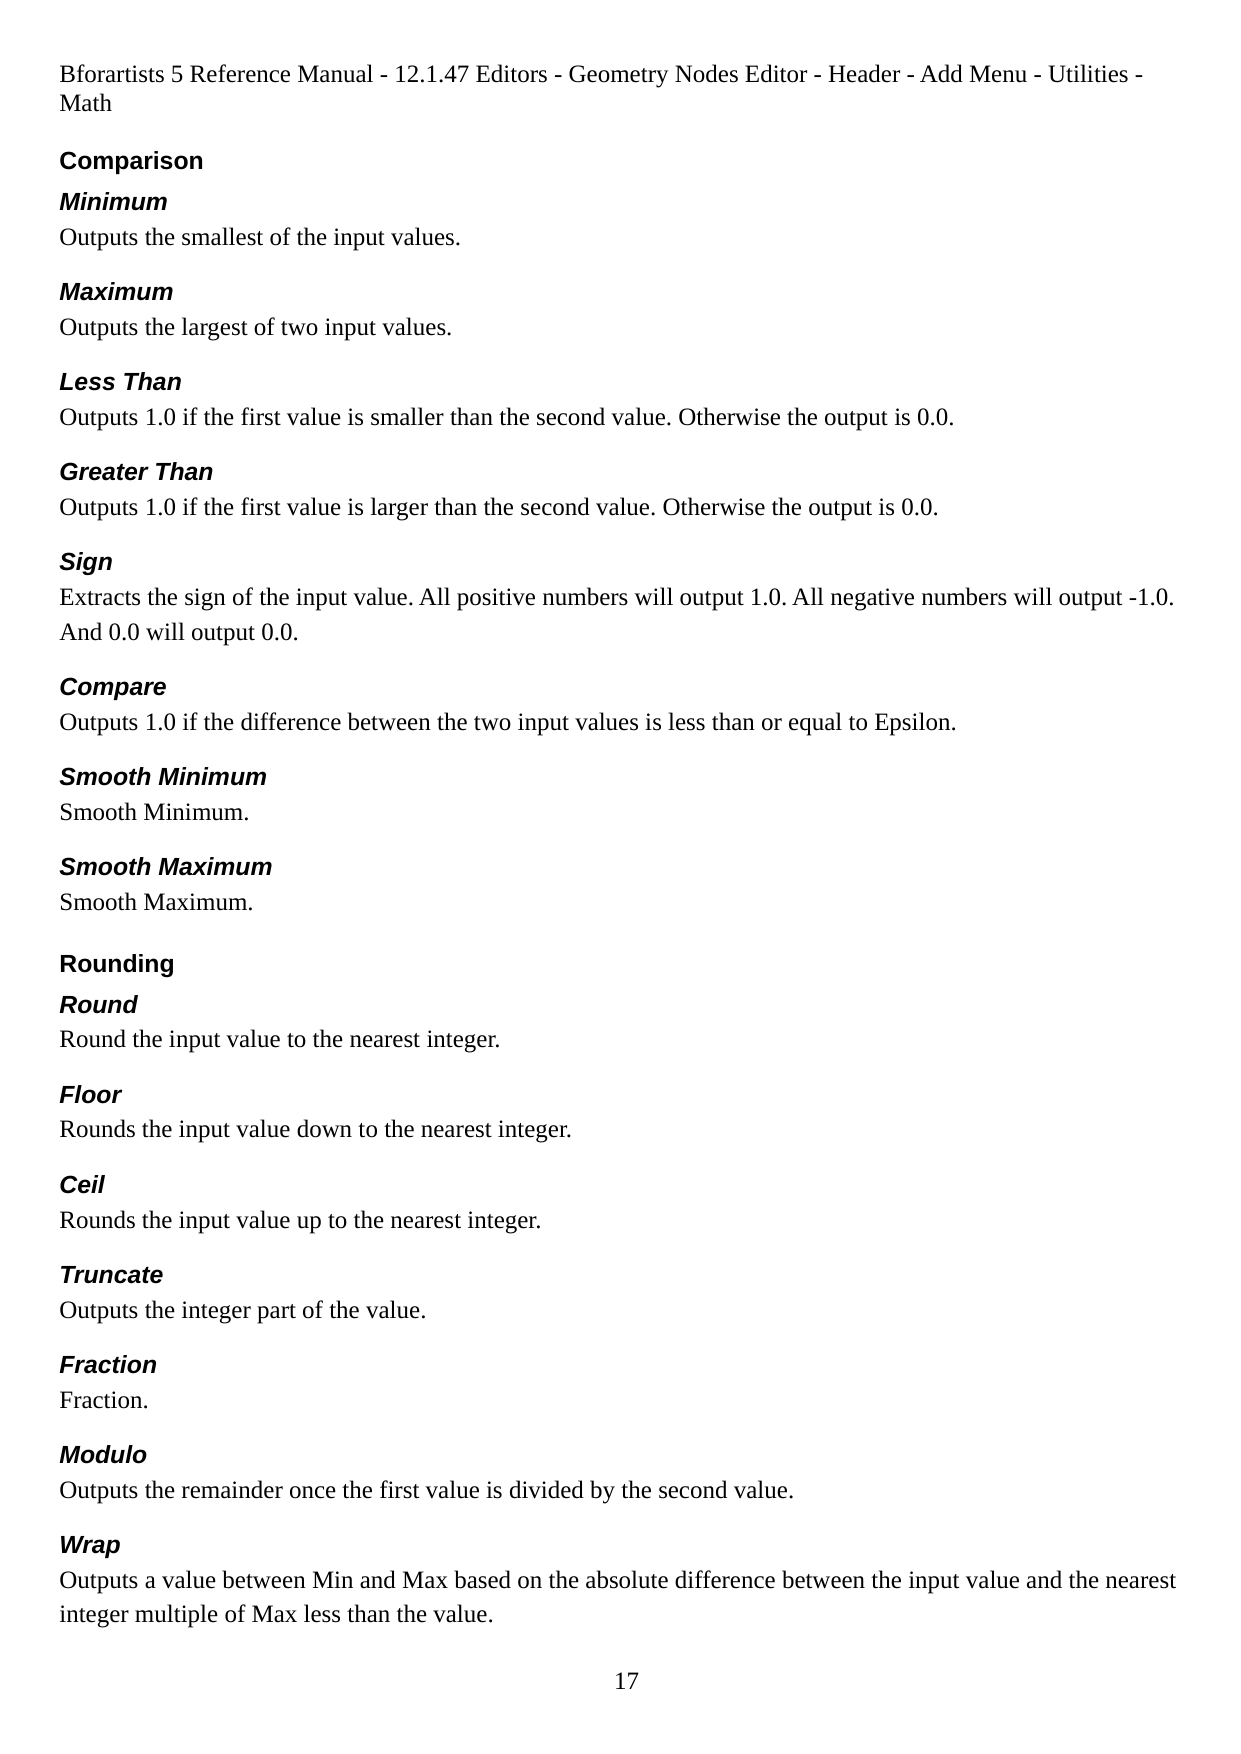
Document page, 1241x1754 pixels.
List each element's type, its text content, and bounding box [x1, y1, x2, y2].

subtitle Ceil [59, 1170, 1181, 1198]
text Extracts the sign of the input value. All positive numbers will output 1.0. All negative numbers will output -1.0. And 0.0 will output 0.0. [59, 582, 1181, 646]
subtitle Less Than [59, 367, 1181, 396]
text Outputs 1.0 if the first value is smaller than the second value. Otherwise the output is 0.0. [59, 402, 1181, 431]
text Outputs the integer part of the value. [59, 1295, 1181, 1323]
text Round the input value to the nearest integer. [59, 1024, 1181, 1053]
text Outputs the remainder once the first value is divided by the second value. [59, 1475, 1181, 1504]
subtitle Sign [59, 547, 1181, 576]
subtitle Comparison [59, 146, 1181, 174]
text Outputs 1.0 if the first value is larger than the second value. Otherwise the output is 0.0. [59, 492, 1181, 521]
text Outputs the smallest of the input values. [59, 222, 1181, 251]
subtitle Compare [59, 672, 1181, 701]
subtitle Modulo [59, 1440, 1181, 1469]
text Outputs 1.0 if the difference between the two input values is less than or equal to Epsilon. [59, 707, 1181, 736]
subtitle Smooth Minimum [59, 762, 1181, 791]
subtitle Wrap [59, 1530, 1181, 1559]
text Rounds the input value down to the nearest integer. [59, 1114, 1181, 1143]
subtitle Minimum [59, 187, 1181, 216]
subtitle Fraction [59, 1350, 1181, 1379]
subtitle Smooth Maximum [59, 852, 1181, 881]
text Smooth Minimum. [59, 797, 1181, 826]
text Fraction. [59, 1385, 1181, 1414]
text Outputs a value between Min and Max based on the absolute difference between the input value and the nearest integer multiple of Max less than the value. [59, 1565, 1181, 1628]
subtitle Truncate [59, 1260, 1181, 1288]
text Rounds the input value up to the nearest integer. [59, 1205, 1181, 1233]
subtitle Greater Than [59, 457, 1181, 486]
text Smooth Maximum. [59, 887, 1181, 916]
text Outputs the largest of two input values. [59, 312, 1181, 341]
subtitle Floor [59, 1080, 1181, 1108]
subtitle Maximum [59, 277, 1181, 306]
subtitle Round [59, 990, 1181, 1018]
subtitle Rounding [59, 949, 1181, 977]
